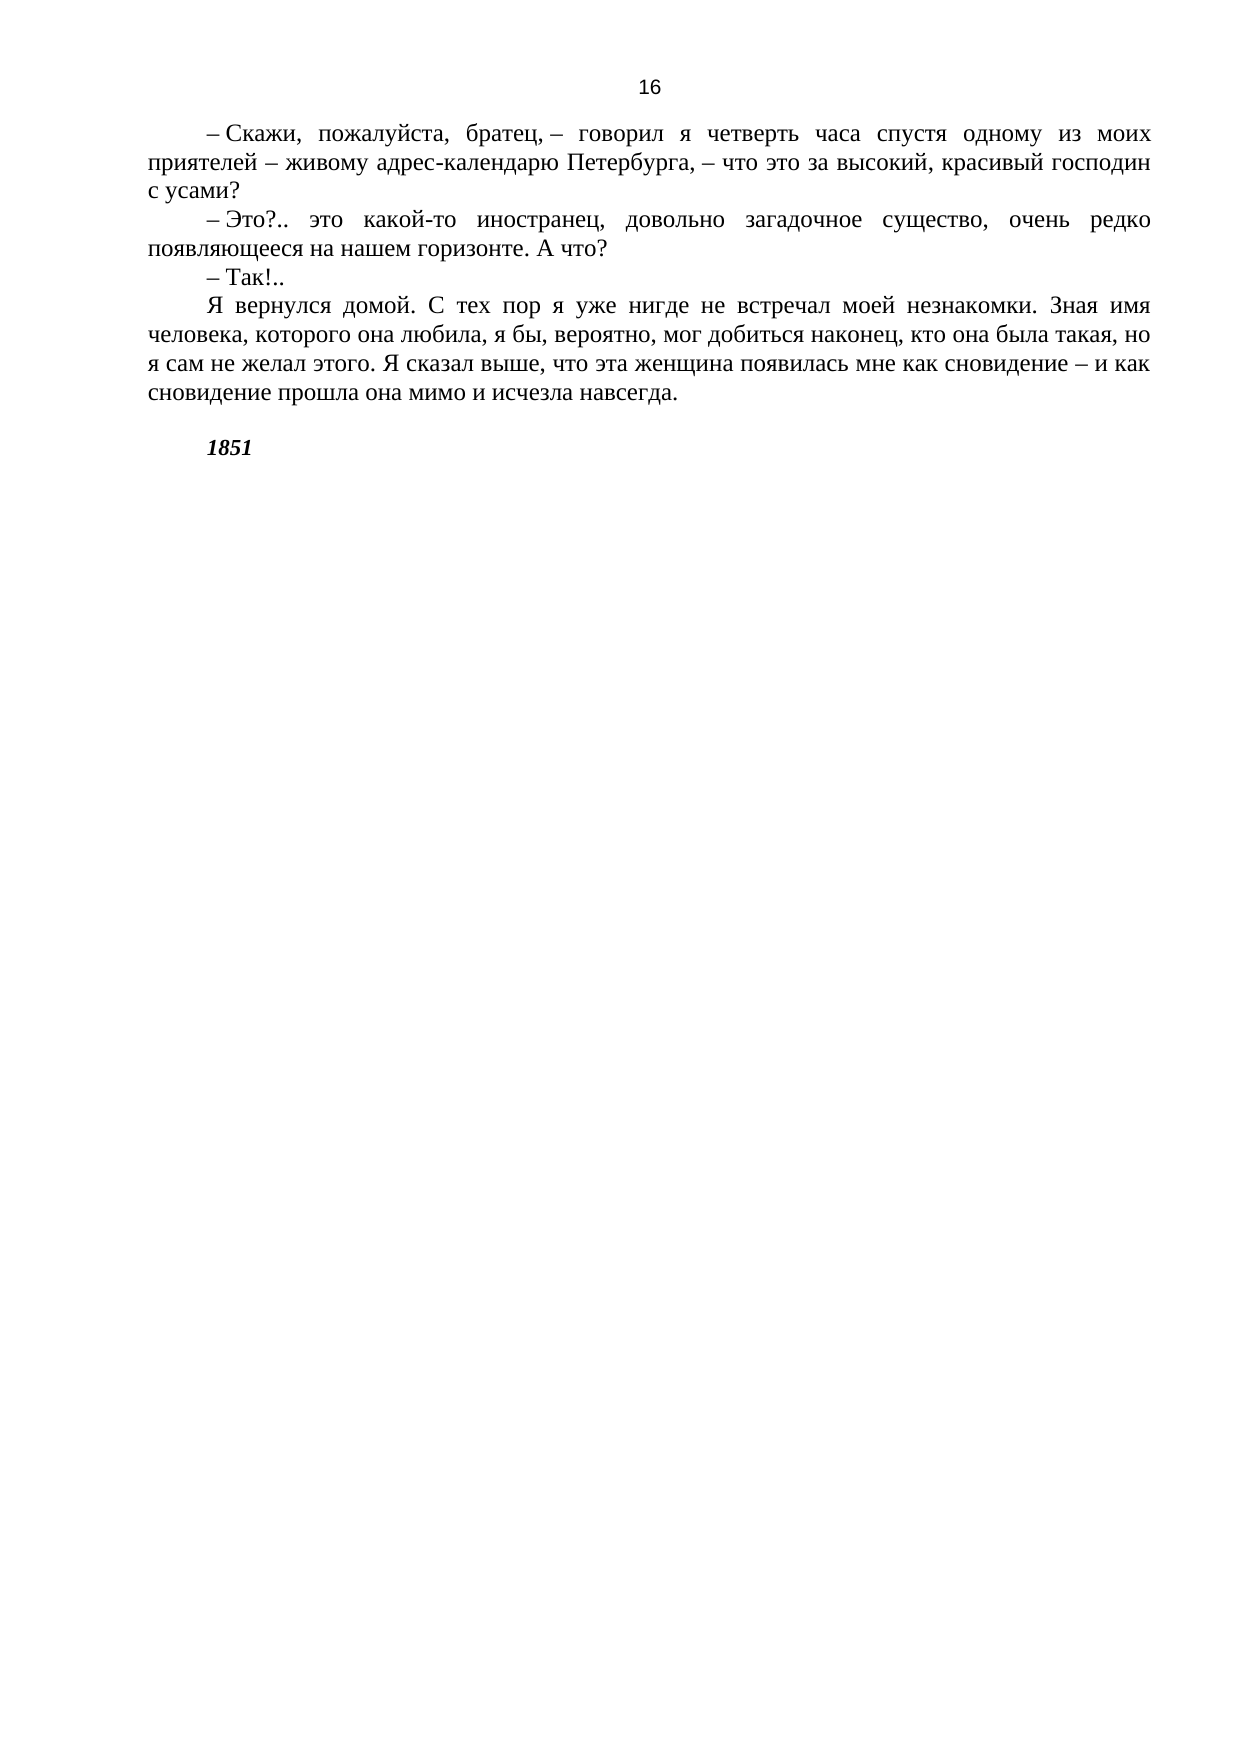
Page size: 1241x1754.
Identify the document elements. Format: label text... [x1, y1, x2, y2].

text – Так!.. [148, 262, 1152, 291]
text – Это?.. это какой‑то иностранец, довольно загадочное существо, очень редко появляющееся на нашем горизонте. А что? [148, 204, 1152, 262]
text Я вернулся домой. С тех пор я уже нигде не встречал моей незнакомки. Зная имя человека, которого она любила, я бы, вероятно, мог добиться наконец, кто она была такая, но я сам не желал этого. Я сказал выше, что эта женщина появилась мне как сновидение – и как сновидение прошла она мимо и исчезла навсегда. [148, 291, 1152, 406]
text – Скажи, пожалуйста, братец, – говорил я четверть часа спустя одному из моих приятелей – живому адрес‑календарю Петербурга, – что это за высокий, красивый господин с усами? [148, 118, 1152, 204]
text 1851 [148, 434, 1152, 461]
